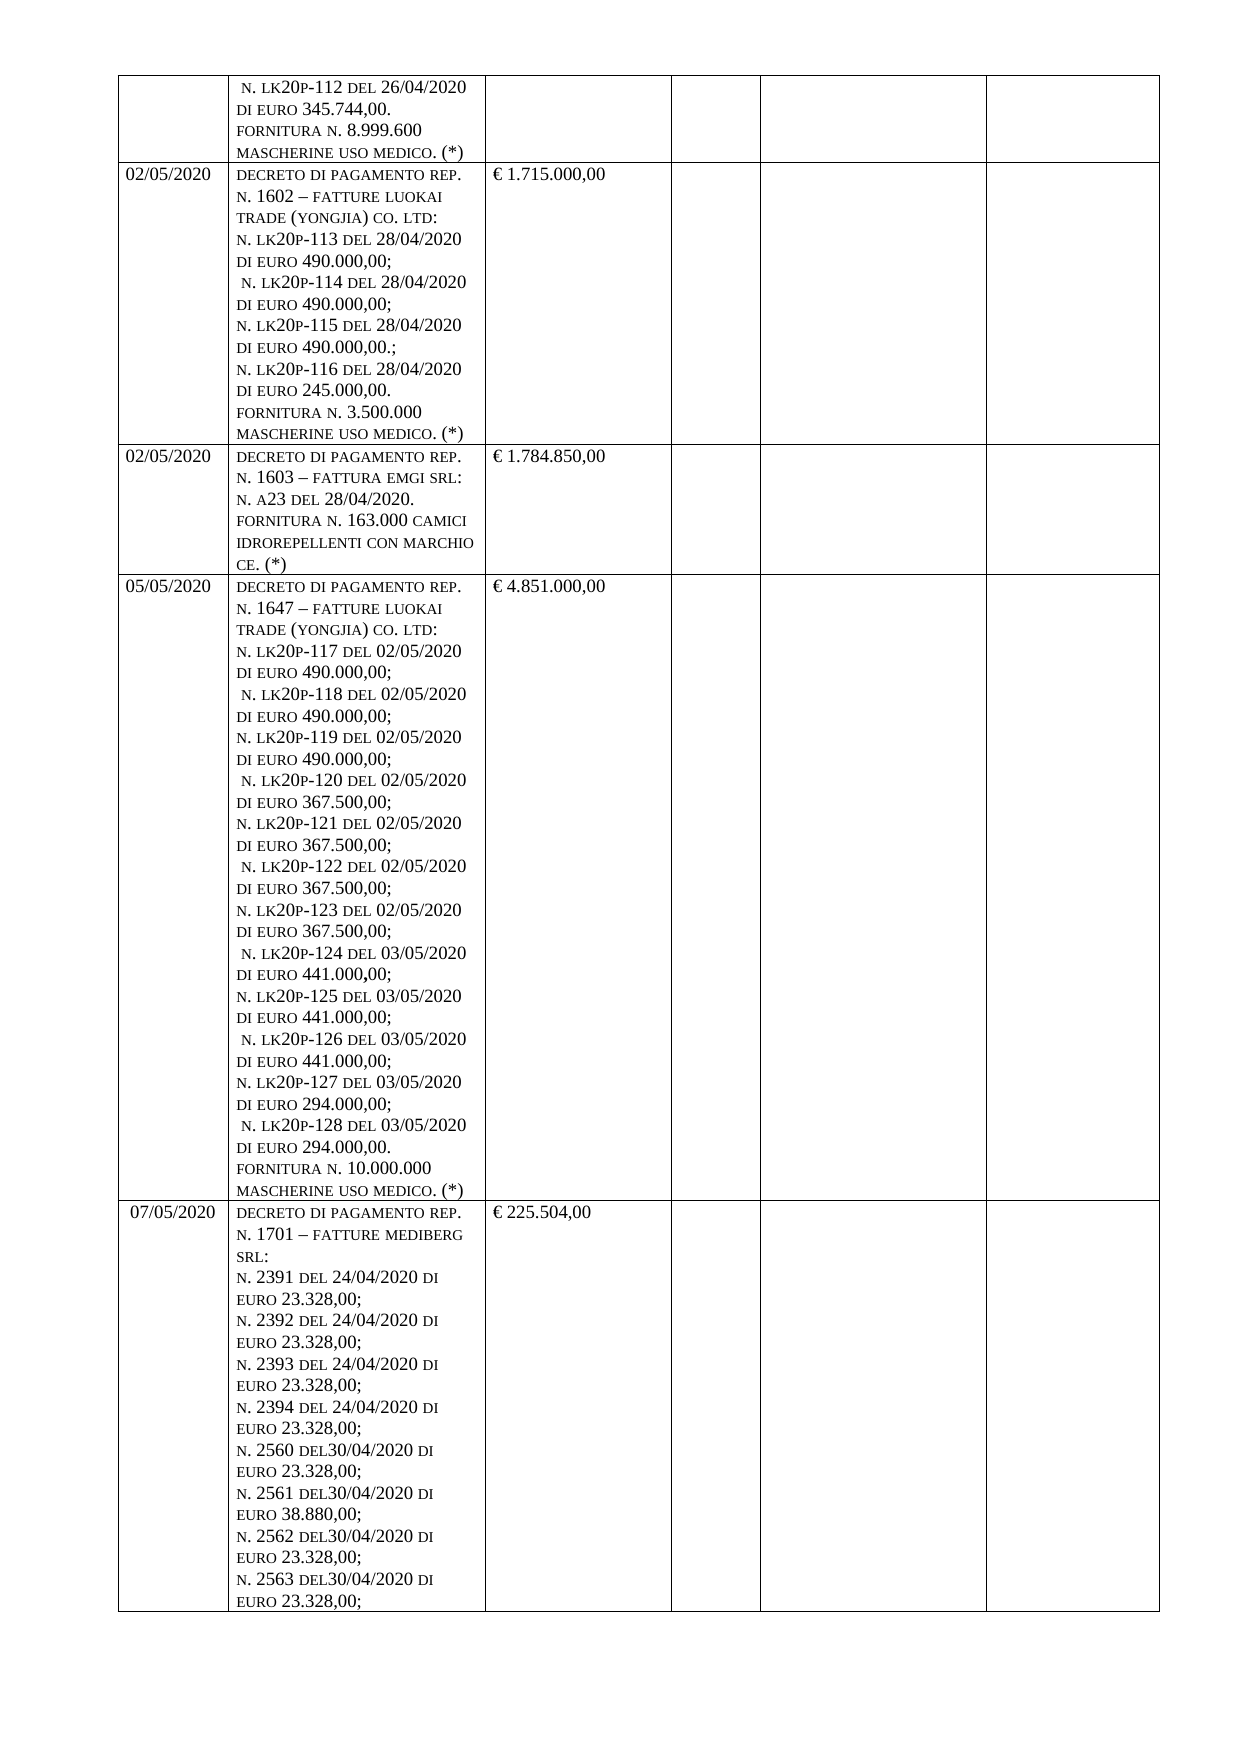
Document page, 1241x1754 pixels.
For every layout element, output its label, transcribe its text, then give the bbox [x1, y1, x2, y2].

table_cell [761, 575, 986, 1200]
table_cell decreto di pagamento rep. n. 1602 – fatture luokai trade (yongjia) co. ltd: n. lk20p-113 del 28/04/2020 di euro 490.000,00; n. lk20p-114 del 28/04/2020 di euro 490.000,00; n. lk20p-115 del 28/04/2020 di euro 490.000,00.; n. lk20p-116 del 28/04/2020 di euro 245.000,00. fornitura n. 3.500.000 mascherine uso medico. (*) [229, 163, 485, 444]
table_cell € 1.784.850,00 [486, 445, 671, 574]
table_cell decreto di pagamento rep. n. 1647 – fatture luokai trade (yongjia) co. ltd: n. lk20p-117 del 02/05/2020 di euro 490.000,00; n. lk20p-118 del 02/05/2020 di euro 490.000,00; n. lk20p-119 del 02/05/2020 di euro 490.000,00; n. lk20p-120 del 02/05/2020 di euro 367.500,00; n. lk20p-121 del 02/05/2020 di euro 367.500,00; n. lk20p-122 del 02/05/2020 di euro 367.500,00; n. lk20p-123 del 02/05/2020 di euro 367.500,00; n. lk20p-124 del 03/05/2020 di euro 441.000,00; n. lk20p-125 del 03/05/2020 di euro 441.000,00; n. lk20p-126 del 03/05/2020 di euro 441.000,00; n. lk20p-127 del 03/05/2020 di euro 294.000,00; n. lk20p-128 del 03/05/2020 di euro 294.000,00. fornitura n. 10.000.000 mascherine uso medico. (*) [229, 575, 485, 1200]
table_cell [761, 1201, 986, 1611]
table_cell [987, 1201, 1159, 1611]
table_cell 02/05/2020 [119, 445, 228, 574]
table_cell 05/05/2020 [119, 575, 228, 1200]
table_cell [672, 163, 760, 444]
table_cell € 225.504,00 [486, 1201, 671, 1611]
table_cell [486, 76, 671, 162]
table_cell [987, 163, 1159, 444]
table_cell [987, 575, 1159, 1200]
table_cell [119, 76, 228, 162]
table_cell [672, 575, 760, 1200]
table_cell [987, 445, 1159, 574]
table_cell 02/05/2020 [119, 163, 228, 444]
table_cell [672, 1201, 760, 1611]
table_cell [672, 445, 760, 574]
table_cell [761, 445, 986, 574]
table_cell decreto di pagamento rep. n. 1603 – fattura emgi srl: n. a23 del 28/04/2020. fornitura n. 163.000 camici idrorepellenti con marchio ce. (*) [229, 445, 485, 574]
table_cell [761, 163, 986, 444]
table_cell [672, 76, 760, 162]
table_cell [761, 76, 986, 162]
table_cell decreto di pagamento rep. n. 1701 – fatture mediberg srl: n. 2391 del 24/04/2020 di euro 23.328,00; n. 2392 del 24/04/2020 di euro 23.328,00; n. 2393 del 24/04/2020 di euro 23.328,00; n. 2394 del 24/04/2020 di euro 23.328,00; n. 2560 del30/04/2020 di euro 23.328,00; n. 2561 del30/04/2020 di euro 38.880,00; n. 2562 del30/04/2020 di euro 23.328,00; n. 2563 del30/04/2020 di euro 23.328,00; [229, 1201, 485, 1611]
table_cell [987, 76, 1159, 162]
table_cell 07/05/2020 [119, 1201, 228, 1611]
table_cell € 1.715.000,00 [486, 163, 671, 444]
table_cell € 4.851.000,00 [486, 575, 671, 1200]
table_cell n. lk20p-112 del 26/04/2020 di euro 345.744,00. fornitura n. 8.999.600 mascherine uso medico. (*) [229, 76, 485, 162]
